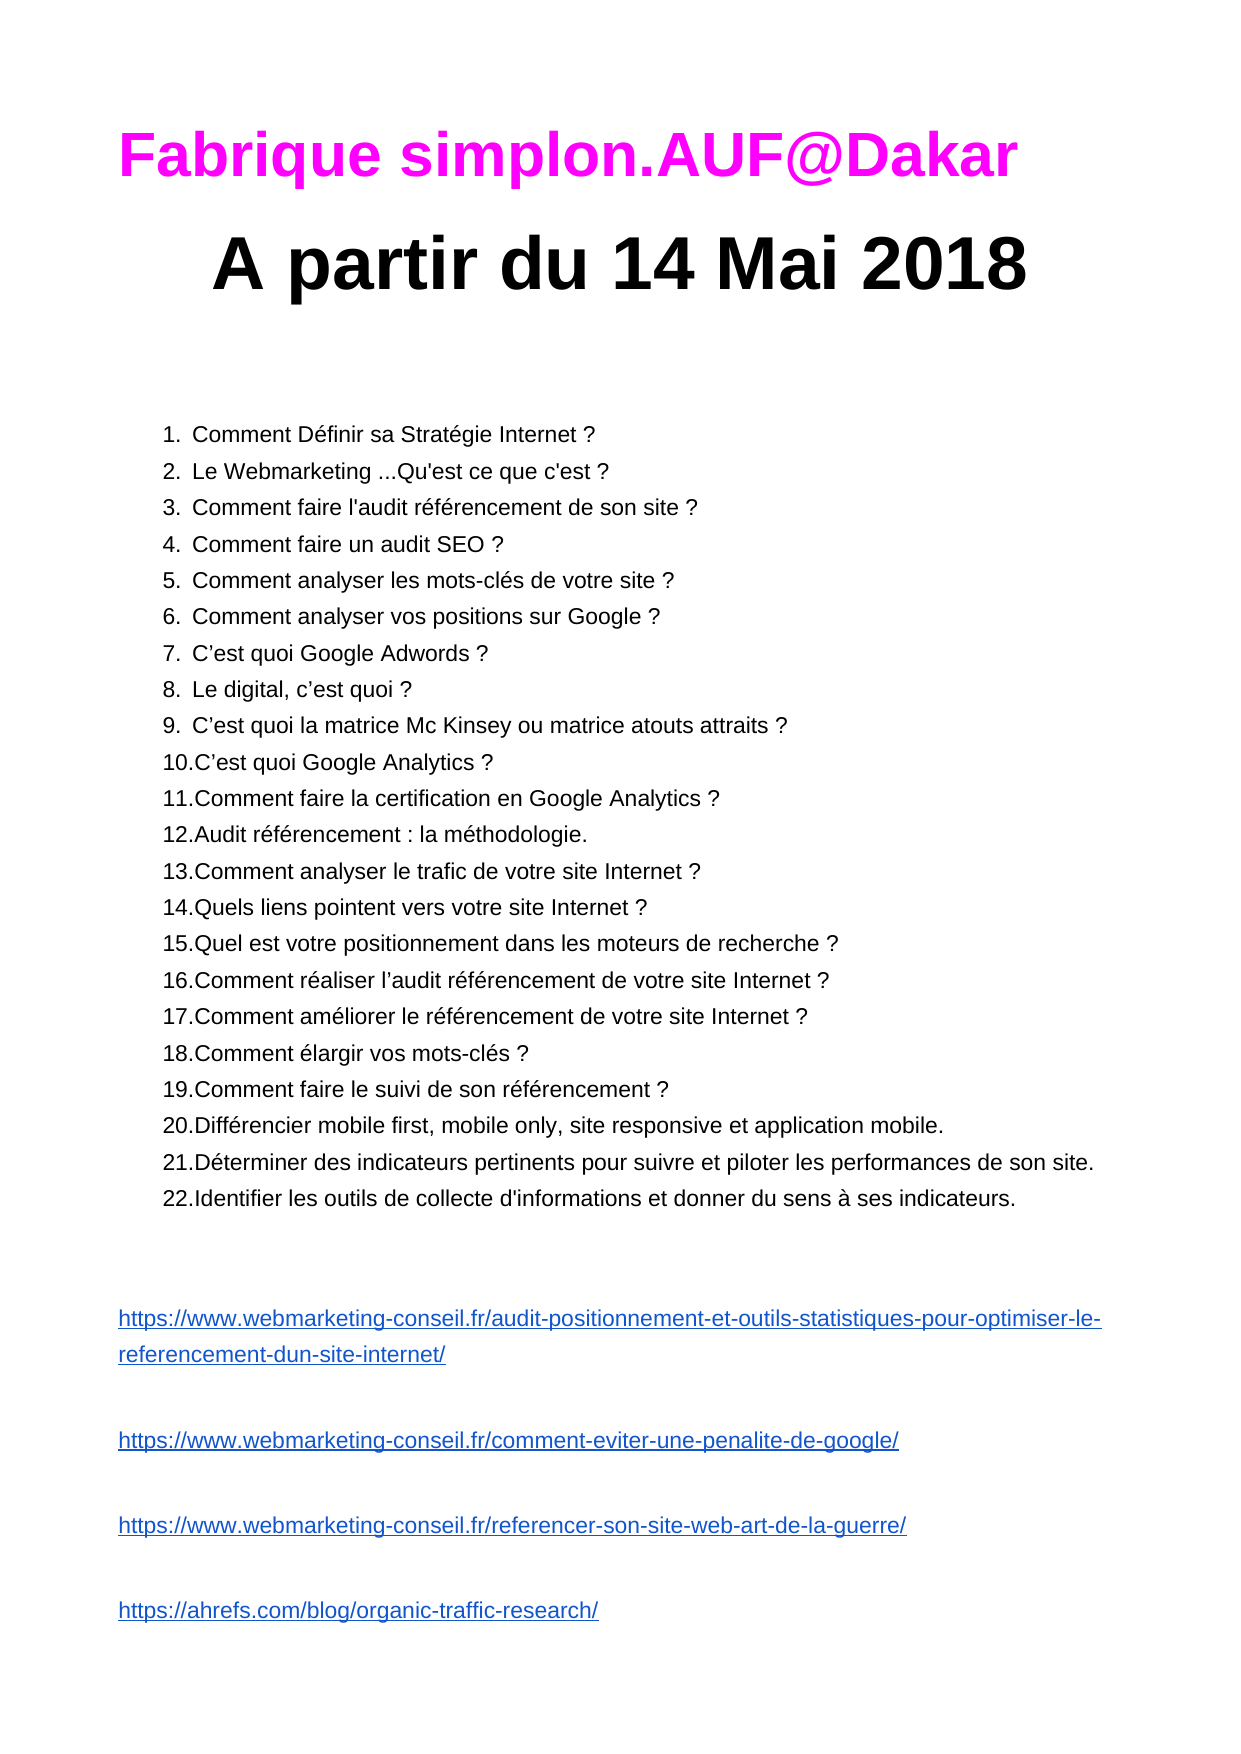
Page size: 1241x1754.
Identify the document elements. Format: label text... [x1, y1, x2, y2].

list C’est quoi la matrice Mc Kinsey ou matrice atouts attraits ? [162, 712, 1122, 739]
list Comment réaliser l’audit référencement de votre site Internet ? [162, 967, 1122, 993]
text https://www.webmarketing-conseil.fr/referencer-son-site-web-art-de-la-guerre/ [118, 1512, 1122, 1538]
text https://www.webmarketing-conseil.fr/comment-eviter-une-penalite-de-google/ [118, 1427, 1122, 1453]
list C’est quoi Google Adwords ? [162, 639, 1122, 666]
text https://ahrefs.com/blog/organic-traffic-research/ [118, 1597, 1122, 1624]
list Comment analyser vos positions sur Google ? [162, 603, 1122, 629]
list Comment améliorer le référencement de votre site Internet ? [162, 1003, 1122, 1029]
list Comment faire un audit SEO ? [162, 531, 1122, 557]
list Comment faire l'audit référencement de son site ? [162, 494, 1122, 521]
list Comment faire le suivi de son référencement ? [162, 1076, 1122, 1102]
list Quel est votre positionnement dans les moteurs de recherche ? [162, 930, 1122, 957]
list Identifier les outils de collecte d'informations et donner du sens à ses indicateurs. [162, 1185, 1122, 1211]
list Comment analyser les mots-clés de votre site ? [162, 567, 1122, 593]
list Audit référencement : la méthodologie. [162, 821, 1122, 848]
list Comment Définir sa Stratégie Internet ? [162, 421, 1122, 448]
list Quels liens pointent vers votre site Internet ? [162, 894, 1122, 920]
list Comment analyser le trafic de votre site Internet ? [162, 858, 1122, 884]
list Comment faire la certification en Google Analytics ? [162, 785, 1122, 811]
list Différencier mobile first, mobile only, site responsive et application mobile. [162, 1112, 1122, 1138]
list C’est quoi Google Analytics ? [162, 749, 1122, 775]
list Le Webmarketing ...Qu'est ce que c'est ? [162, 458, 1122, 484]
text A partir du 14 Mai 2018 [118, 219, 1122, 305]
list Le digital, c’est quoi ? [162, 676, 1122, 702]
list Déterminer des indicateurs pertinents pour suivre et piloter les performances de son site. [162, 1148, 1122, 1175]
text Fabrique simplon.AUF@Dakar [118, 118, 1122, 190]
list Comment élargir vos mots-clés ? [162, 1039, 1122, 1066]
text https://www.webmarketing-conseil.fr/audit-positionnement-et-outils-statistiques-pour-optimiser-le-referencement-dun-site-internet/ [118, 1305, 1122, 1367]
